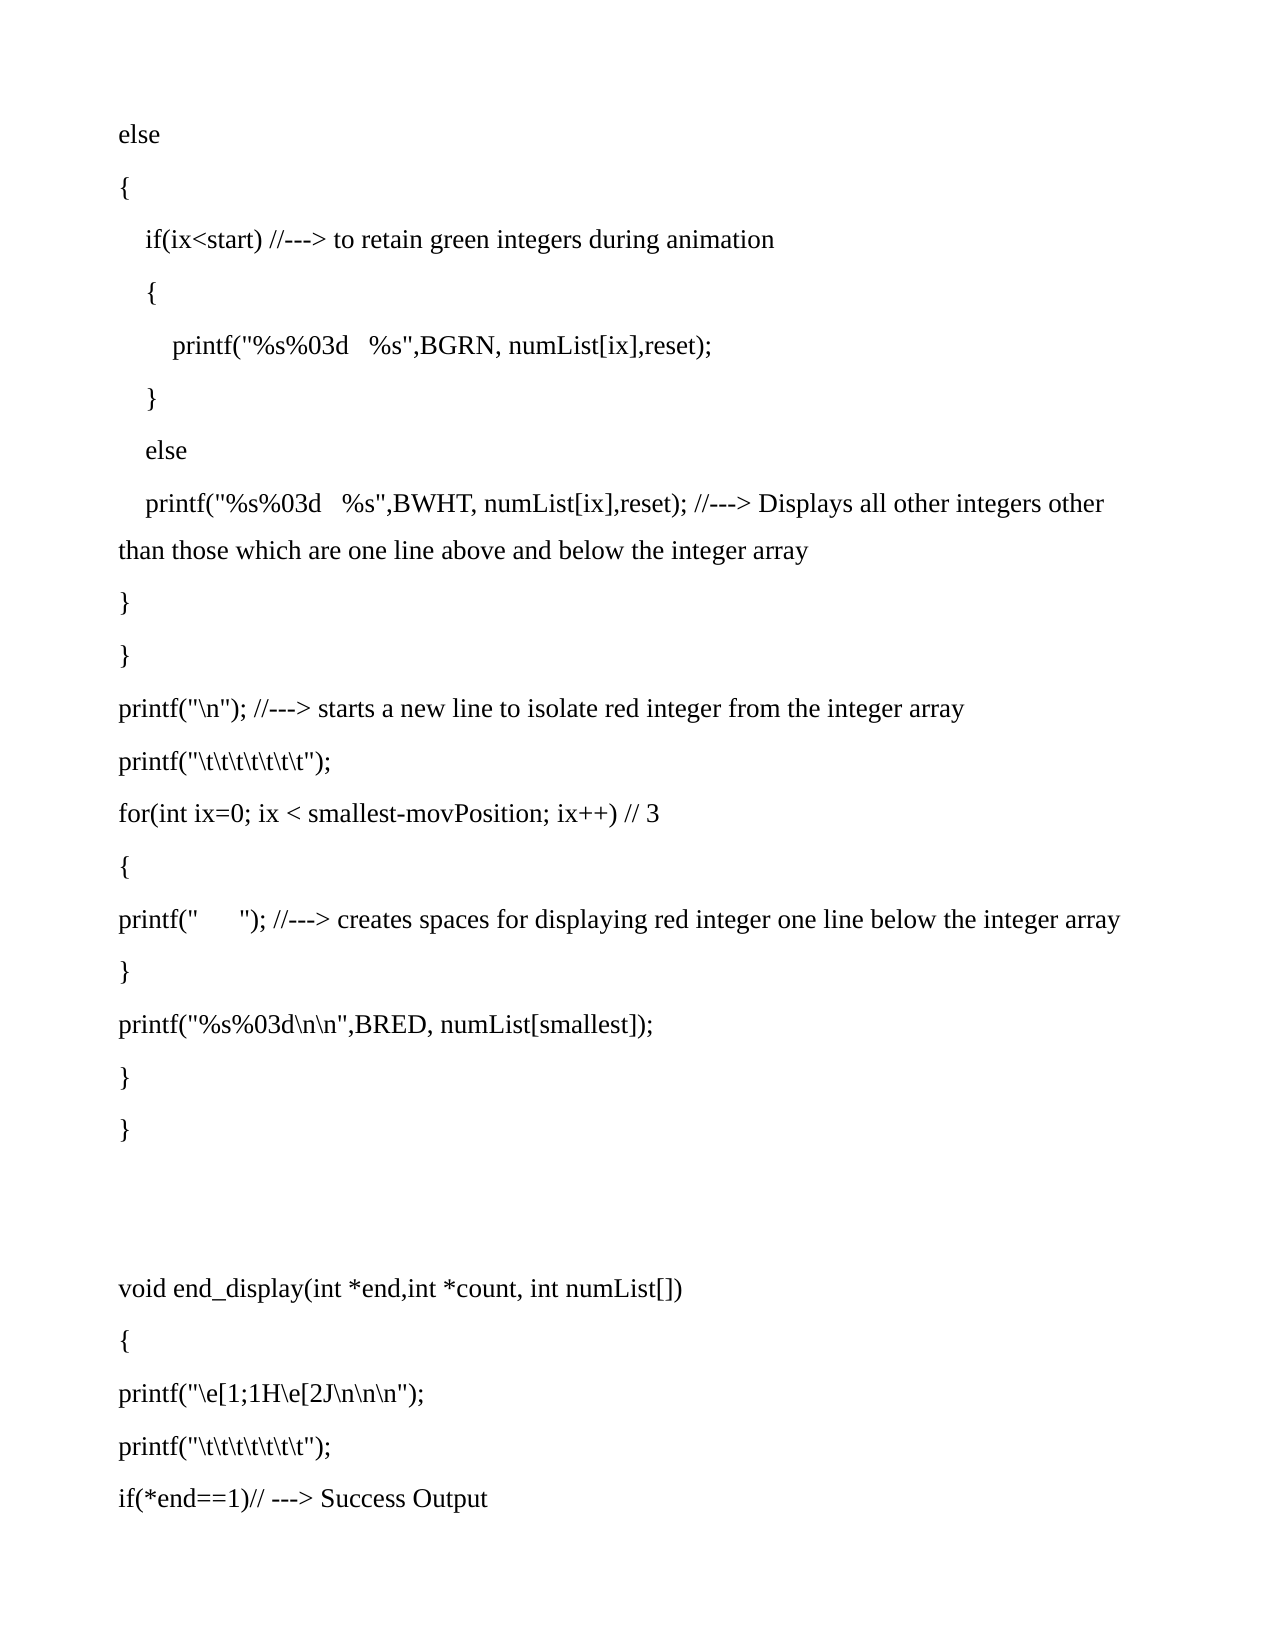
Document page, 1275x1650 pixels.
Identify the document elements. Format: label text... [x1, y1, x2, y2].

text if(*end==1)// ---> Success Output [118, 1482, 1157, 1514]
text } [118, 1061, 1157, 1092]
text printf("\t\t\t\t\t\t\t"); [118, 1430, 1157, 1461]
text { [118, 171, 1157, 202]
text } [118, 382, 1157, 413]
text printf("%s%03d\n\n",BRED, numList[smallest]); [118, 1008, 1157, 1039]
text } [118, 1113, 1157, 1145]
text printf("\n"); //---> starts a new line to isolate red integer from the integer array [118, 692, 1157, 723]
text { [118, 850, 1157, 881]
text else [118, 118, 1157, 149]
text { [118, 1324, 1157, 1356]
text printf("\t\t\t\t\t\t\t"); [118, 744, 1157, 776]
text else [118, 434, 1157, 466]
text printf("%s%03d %s",BGRN, numList[ix],reset); [118, 329, 1157, 360]
text } [118, 639, 1157, 670]
text for(int ix=0; ix < smallest-movPosition; ix++) // 3 [118, 797, 1157, 828]
text printf(" "); //---> creates spaces for displaying red integer one line below the integer array [118, 903, 1157, 934]
text } [118, 586, 1157, 618]
text printf("%s%03d %s",BWHT, numList[ix],reset); //---> Displays all other integers other than those which are one line above and below the integer array [118, 487, 1157, 565]
text if(ix<start) //---> to retain green integers during animation [118, 223, 1157, 255]
text printf("\e[1;1H\e[2J\n\n\n"); [118, 1377, 1157, 1408]
text void end_display(int *end,int *count, int numList[]) [118, 1272, 1157, 1303]
text { [118, 276, 1157, 307]
text } [118, 955, 1157, 987]
